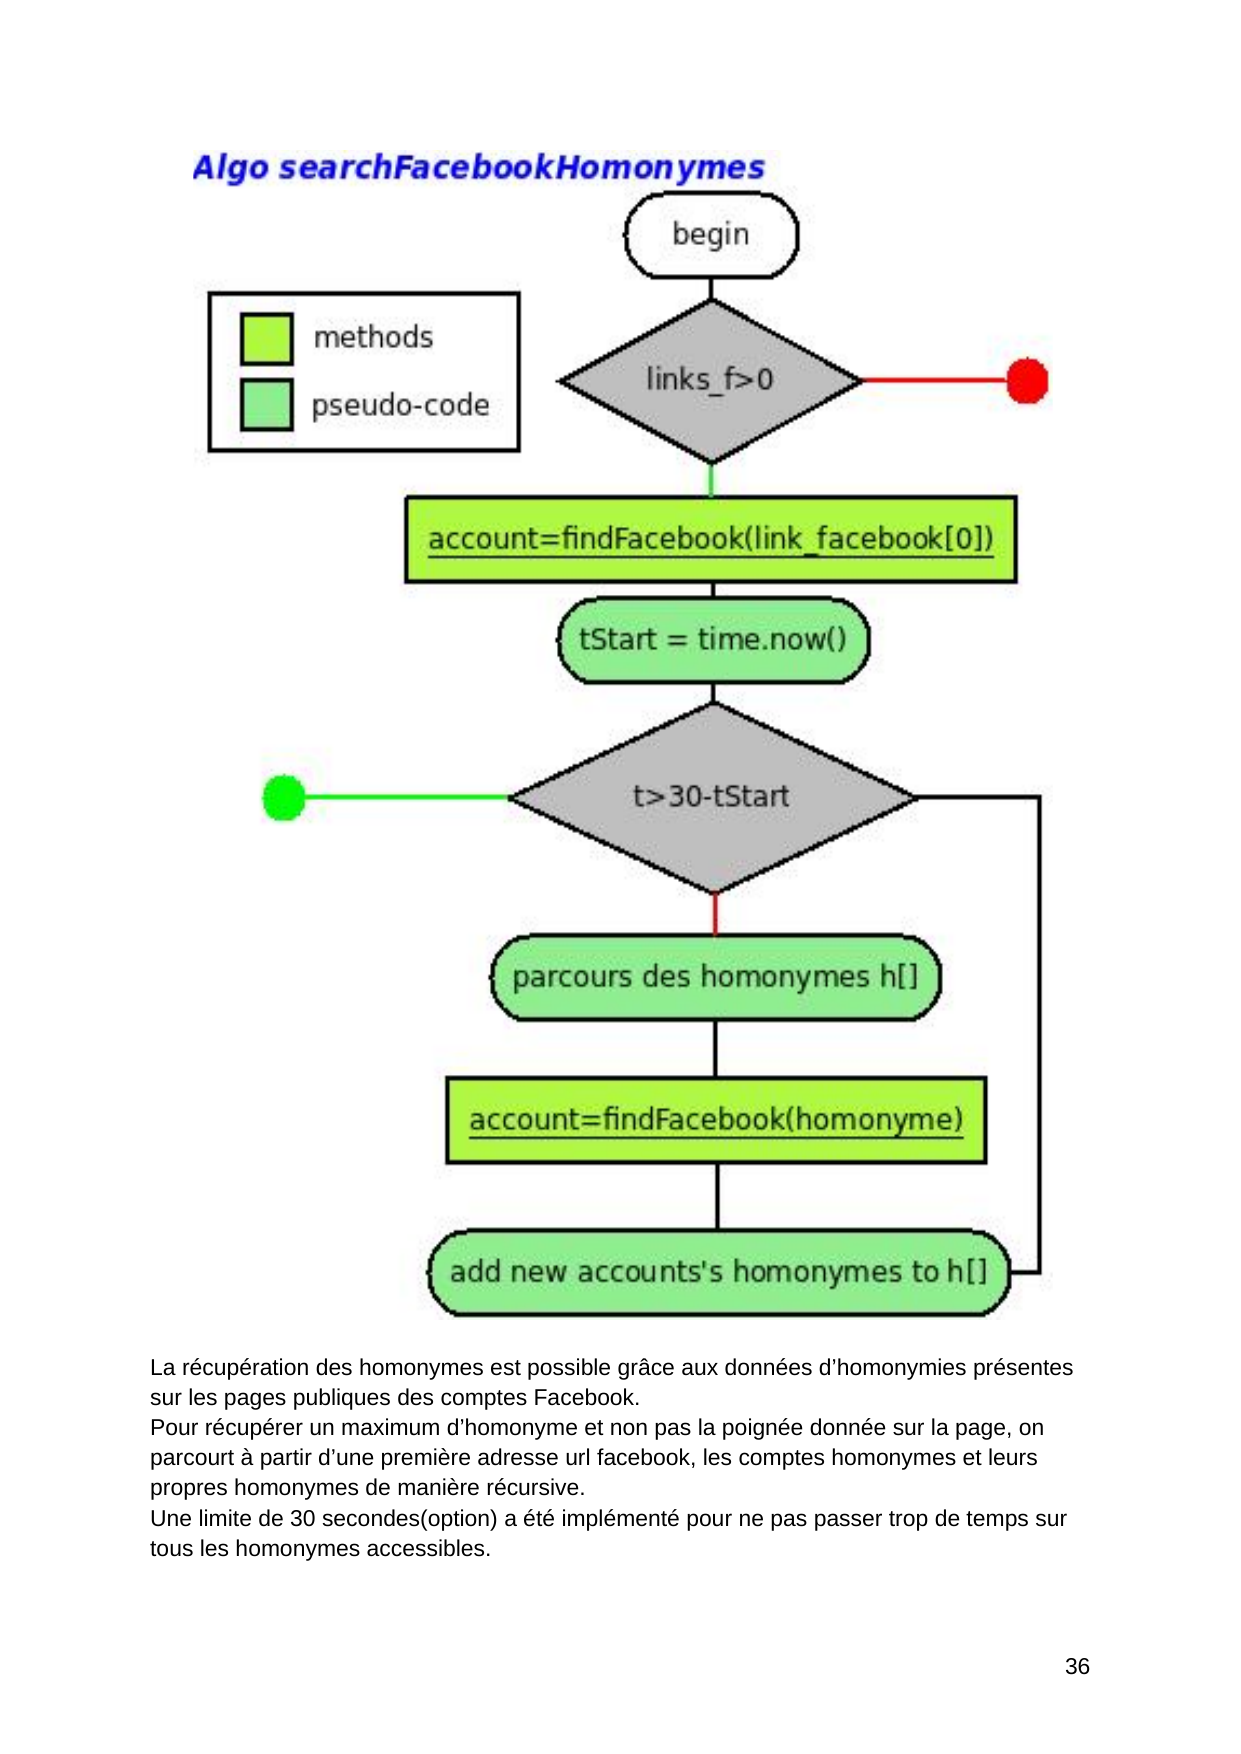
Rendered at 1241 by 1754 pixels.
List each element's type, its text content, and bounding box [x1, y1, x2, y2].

text Pour récupérer un maximum d’homonyme et non pas la poignée donnée sur la page, on parcourt à partir d’une première adresse url facebook, les comptes homonymes et leurs propres homonymes de manière récursive. [150, 1414, 1090, 1501]
text La récupération des homonymes est possible grâce aux données d’homonymies présentes sur les pages publiques des comptes Facebook. [150, 1353, 1090, 1410]
text Une limite de 30 secondes(option) a été implémenté pour ne pas passer trop de temps sur tous les homonymes accessibles. [150, 1504, 1090, 1561]
picture [193, 150, 1053, 1320]
